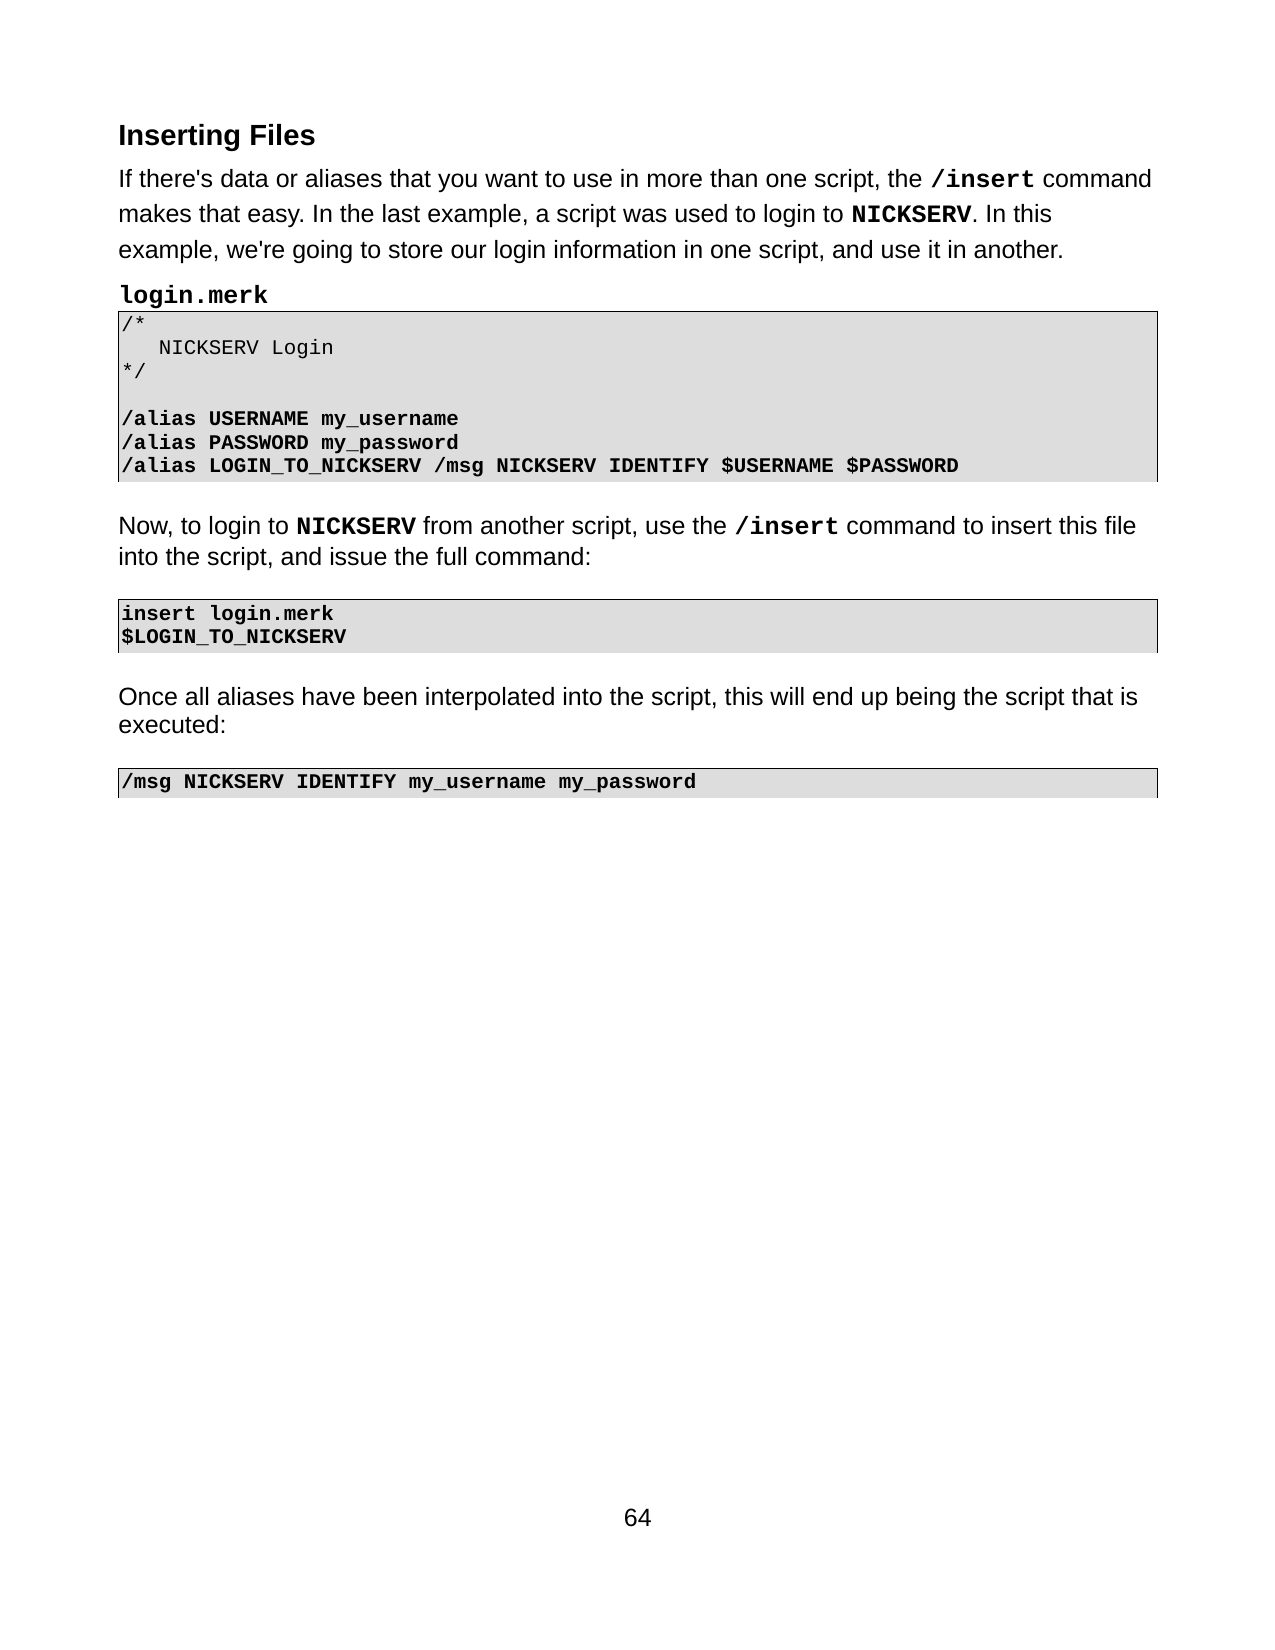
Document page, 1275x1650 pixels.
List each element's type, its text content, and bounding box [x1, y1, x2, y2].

table_header /* NICKSERV Login */ /alias USERNAME my_username /alias PASSWORD my_password /alias LOGIN_TO_NICKSERV /msg NICKSERV IDENTIFY $USERNAME $PASSWORD [119, 312, 1157, 482]
table_header insert login.merk $LOGIN_TO_NICKSERV [119, 600, 1157, 653]
text login.merk [118, 282, 1157, 311]
text If there's data or aliases that you want to use in more than one script, the /insert command makes that easy. In the last example, a script was used to login to NICKSERV. In this example, we're going to store our login information in one script, and use it in another. [118, 164, 1157, 263]
text Once all aliases have been interpolated into the script, this will end up being the script that is executed: [118, 682, 1157, 739]
text Now, to login to NICKSERV from another script, use the /insert command to insert this file into the script, and issue the full command: [118, 511, 1157, 571]
table_header /msg NICKSERV IDENTIFY my_username my_password [119, 769, 1157, 798]
subtitle Inserting Files [118, 118, 1157, 152]
